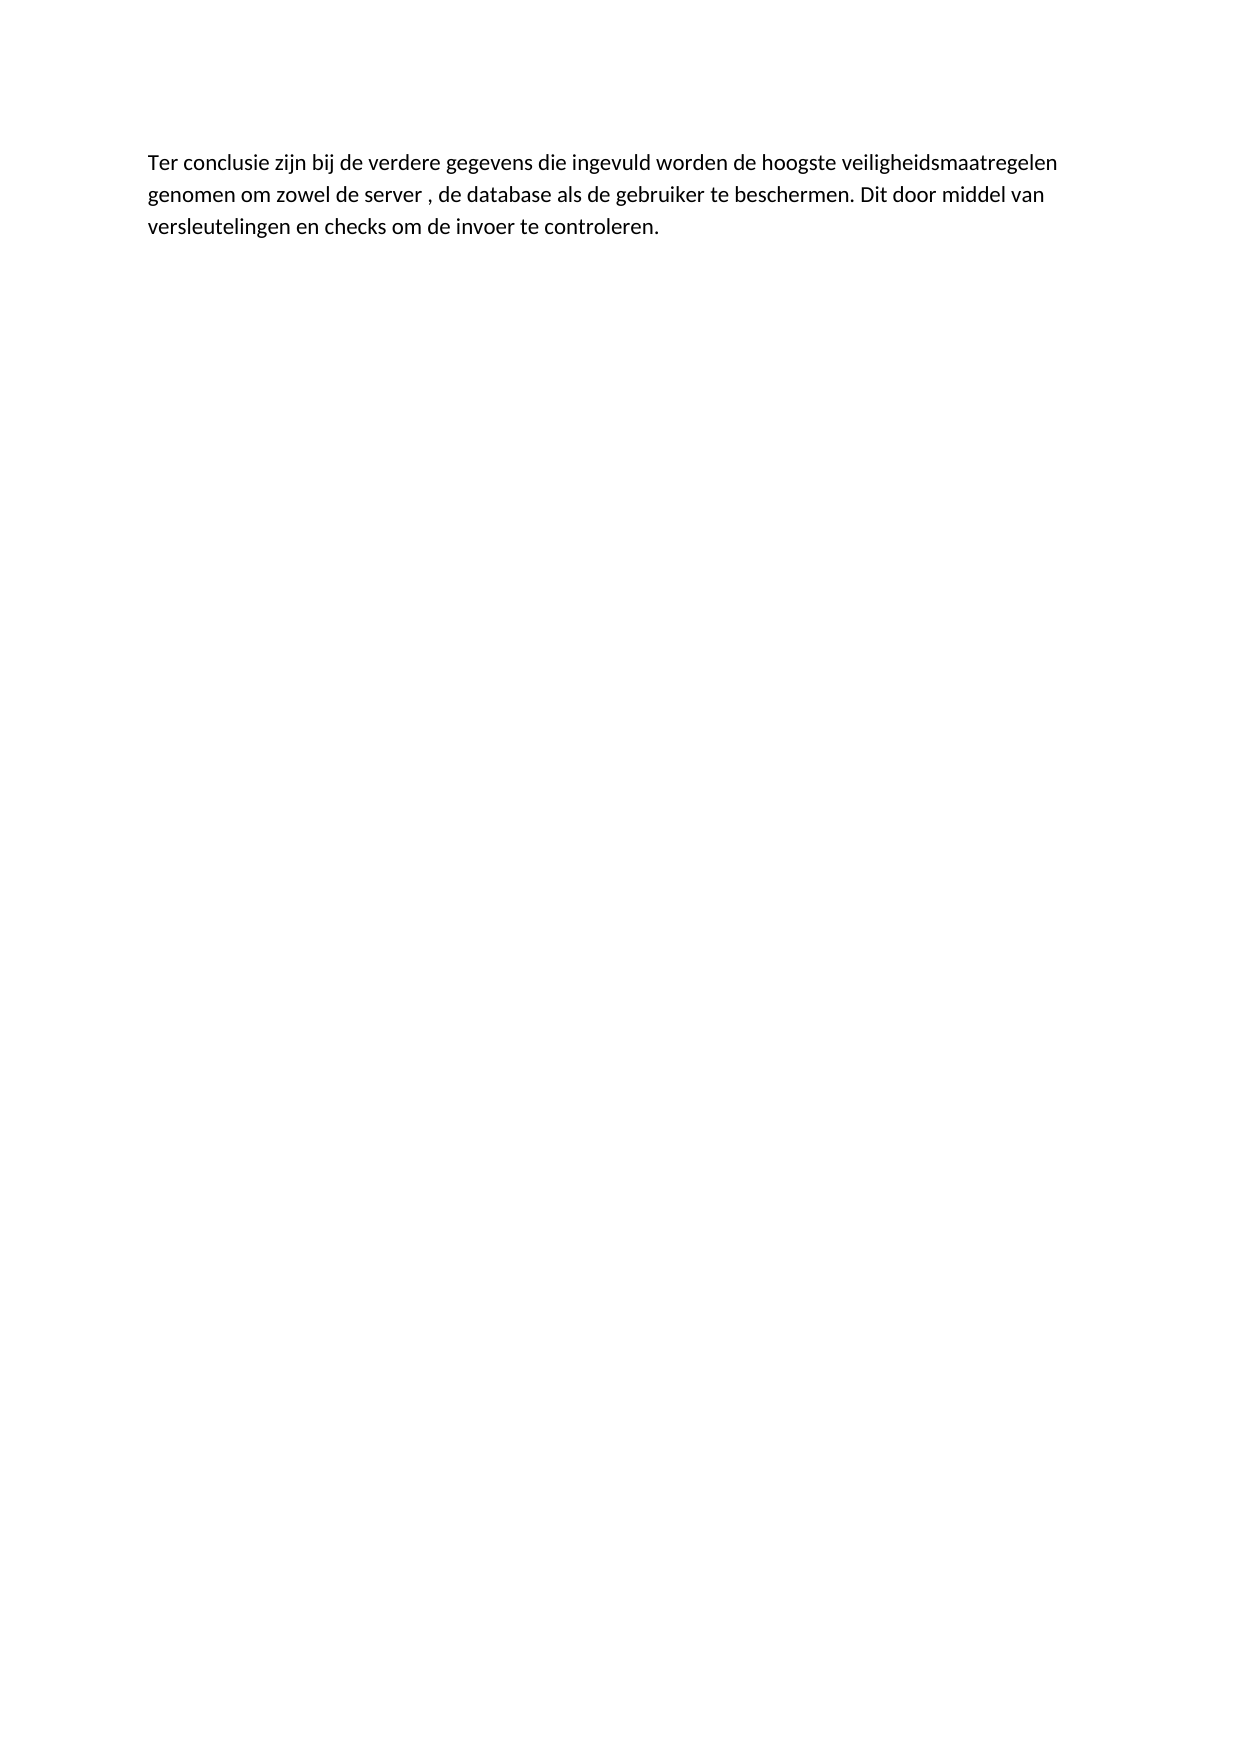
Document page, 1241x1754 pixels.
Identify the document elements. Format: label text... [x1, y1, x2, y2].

text Ter conclusie zijn bij de verdere gegevens die ingevuld worden de hoogste veiligheidsmaatregelen genomen om zowel de server , de database als de gebruiker te beschermen. Dit door middel van versleutelingen en checks om de invoer te controleren. [148, 148, 1093, 240]
